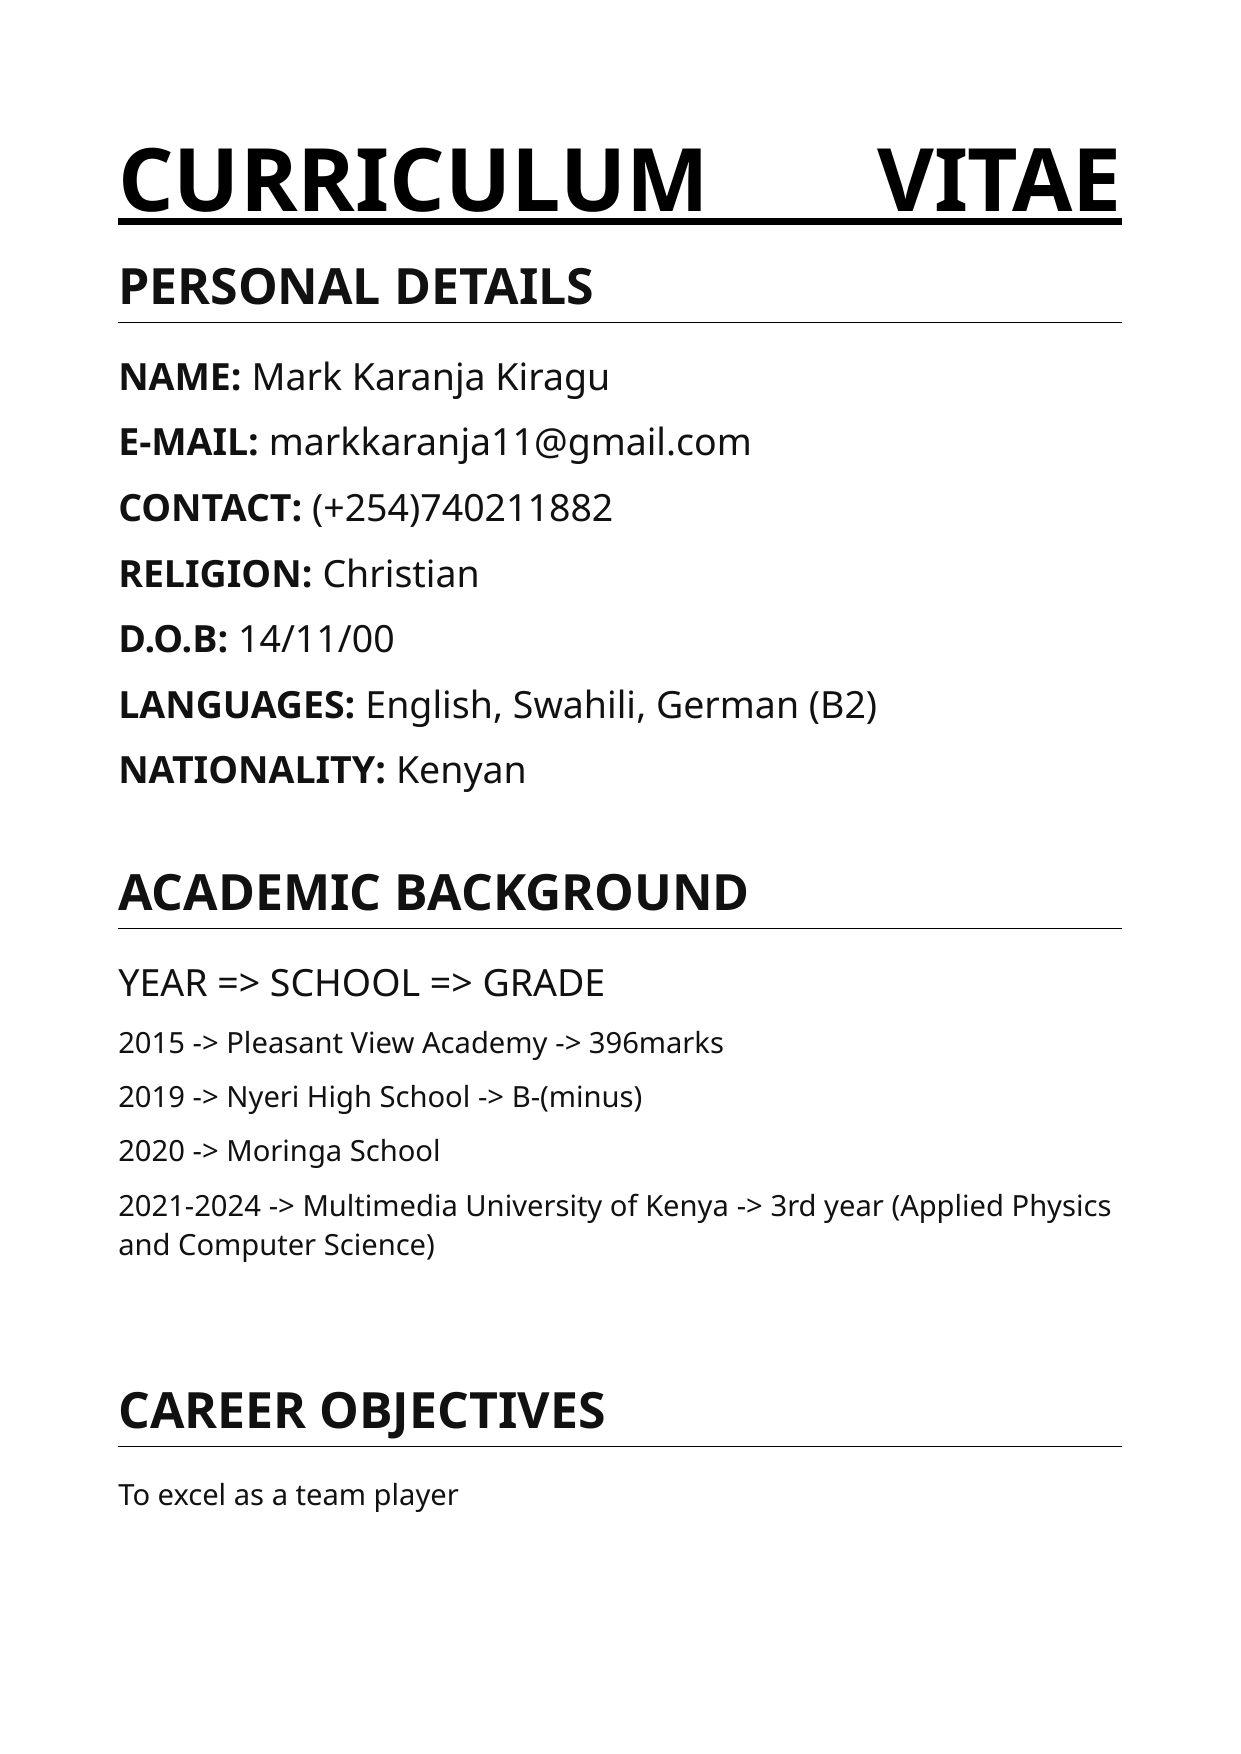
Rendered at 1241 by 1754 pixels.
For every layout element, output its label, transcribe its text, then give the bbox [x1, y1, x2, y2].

subtitle 2019 -> Nyeri High School -> B-(minus) [118, 1076, 1122, 1116]
subtitle 2020 -> Moringa School [118, 1131, 1122, 1170]
subtitle NATIONALITY: Kenyan [118, 744, 1122, 795]
subtitle CONTACT: (+254)740211882 [118, 481, 1122, 532]
subtitle CAREER OBJECTIVES [118, 1375, 1122, 1446]
text To excel as a team player [118, 1474, 1122, 1514]
subtitle NAME: Mark Karanja Kiragu [118, 350, 1122, 401]
subtitle CURRICULUM VITAE [118, 118, 1122, 218]
subtitle D.O.B: 14/11/00 [118, 613, 1122, 664]
subtitle E-MAIL: markkaranja11@gmail.com [118, 416, 1122, 467]
subtitle YEAR => SCHOOL => GRADE [118, 956, 1122, 1007]
subtitle PERSONAL DETAILS [118, 225, 1122, 322]
subtitle 2021-2024 -> Multimedia University of Kenya -> 3rd year (Applied Physics and Computer Science) [118, 1185, 1122, 1264]
subtitle 2015 -> Pleasant View Academy -> 396marks [118, 1022, 1122, 1062]
subtitle LANGUAGES: English, Swahili, German (B2) [118, 678, 1122, 729]
subtitle ACADEMIC BACKGROUND [118, 857, 1122, 928]
subtitle RELIGION: Christian [118, 547, 1122, 598]
